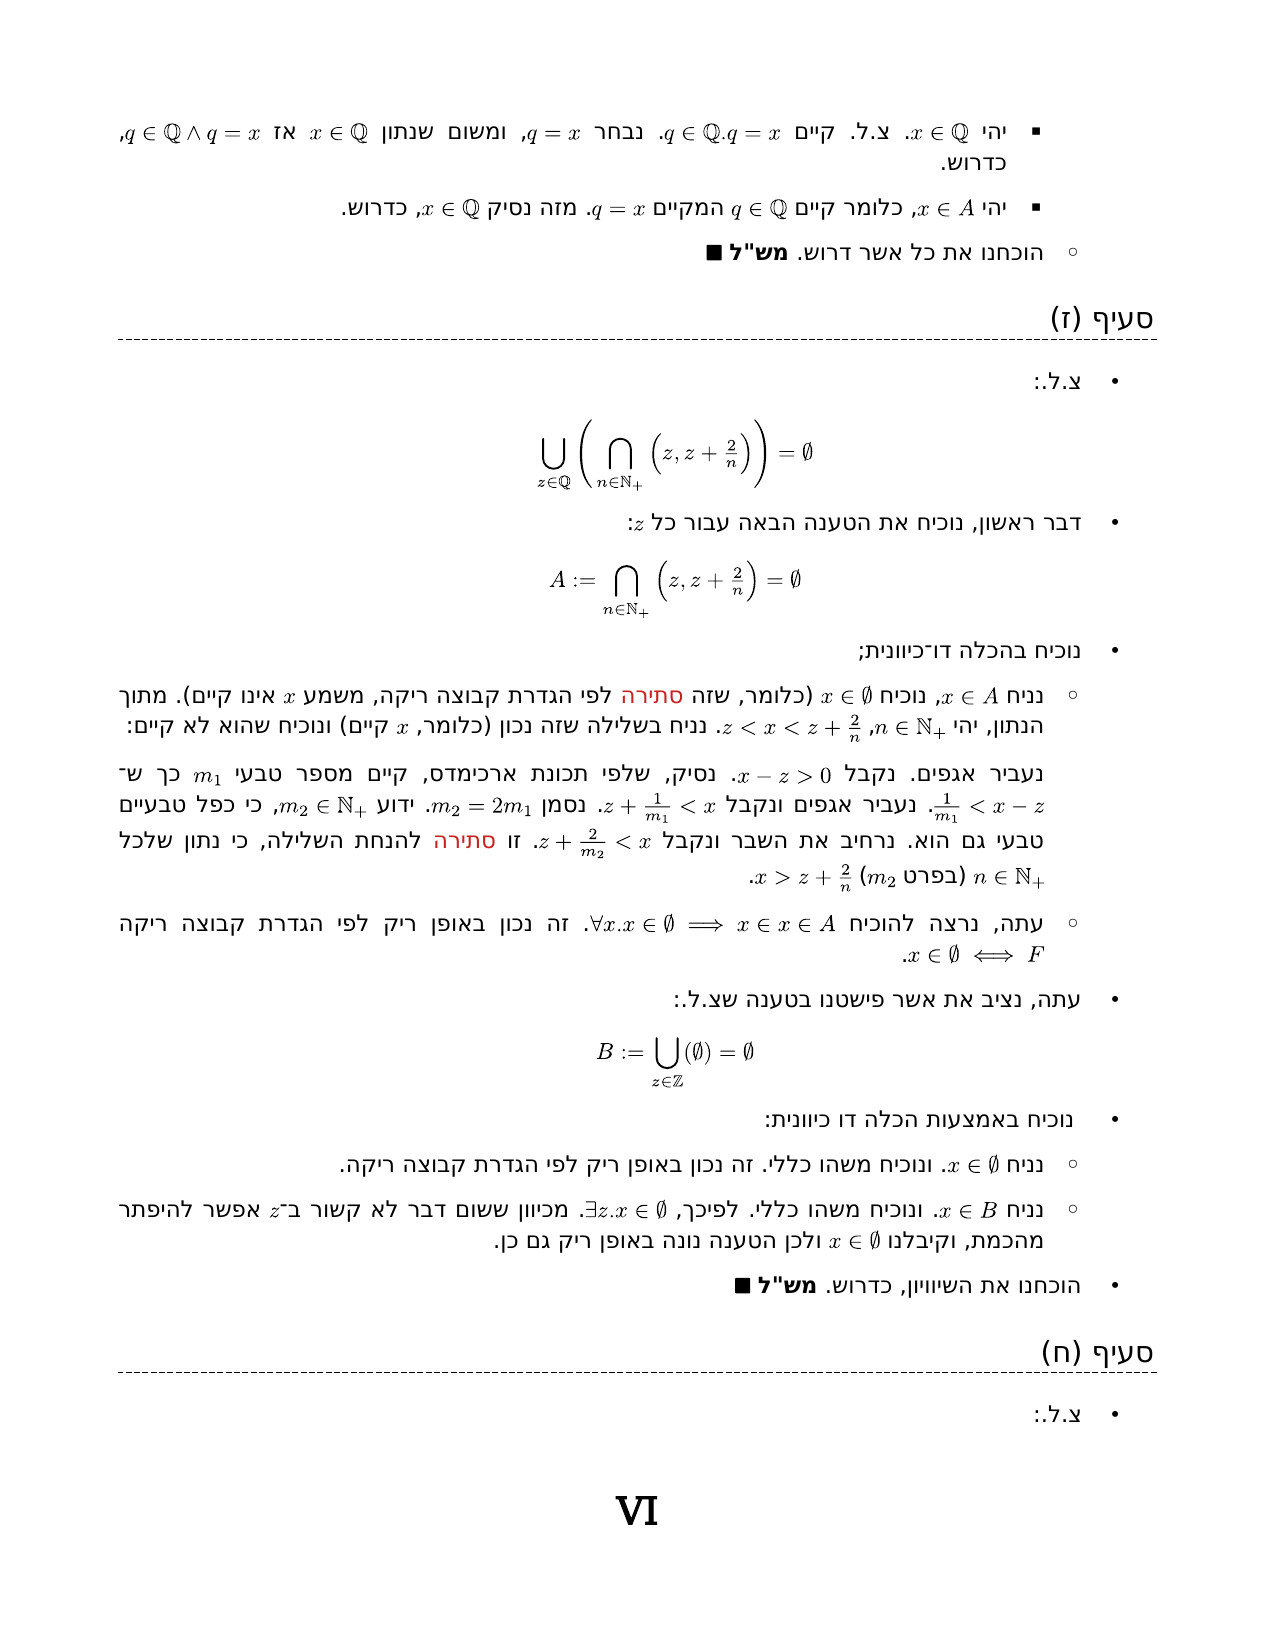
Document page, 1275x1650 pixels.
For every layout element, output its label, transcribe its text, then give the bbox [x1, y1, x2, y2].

list נוכיח באמצעות הכלה דו כיוונית: [118, 1106, 1119, 1133]
list עתה, נציב את אשר פישטנו בטענה שצ.ל.: [118, 986, 1119, 1013]
list יהי , כלומר קיים המקיים . מזה נסיק , כדרוש. [118, 194, 1044, 221]
list הוכחנו את השיוויון, כדרוש. מש"ל [118, 1272, 1119, 1299]
list נניח , נוכיח (כלומר, שזה סתירה לפי הגדרת קבוצה ריקה, משמע אינו קיים). מתוך הנתון, יהי , . נניח בשלילה שזה נכון (כלומר, קיים) ונוכיח שהוא לא קיים: [118, 682, 1082, 742]
list צ.ל.: [118, 368, 1119, 395]
list הוכחנו את כל אשר דרוש. מש"ל [118, 239, 1082, 266]
list עתה, נרצה להוכיח . זה נכון באופן ריק לפי הגדרת קבוצה ריקה . [118, 910, 1082, 967]
list נניח . ונוכיח משהו כללי. לפיכך, . מכיוון ששום דבר לא קשור ב־ אפשר להיפתר מהכמת, וקיבלנו ולכן הטענה נונה באופן ריק גם כן. [118, 1196, 1082, 1254]
list דבר ראשון, נוכיח את הטענה הבאה עבור כל : [118, 509, 1119, 536]
list יהי . צ.ל. קיים . נבחר , ומשום שנתון אז , כדרוש. [118, 118, 1044, 175]
list נוכיח בהכלה דו־כיוונית; [118, 637, 1119, 663]
list צ.ל.: [118, 1401, 1119, 1428]
list נעביר אגפים. נקבל . נסיק, שלפי תכונת ארכימדס, קיים מספר טבעי כך ש־. נעביר אגפים ונקבל . נסמן . ידוע , כי כפל טבעיים טבעי גם הוא. נרחיב את השבר ונקבל . זו סתירה להנחת השלילה, כי נתון שלכל (בפרט ) . [118, 761, 1082, 892]
subtitle סעיף (ז) [118, 299, 1157, 339]
subtitle סעיף (ח) [118, 1332, 1157, 1372]
list נניח . ונוכיח משהו כללי. זה נכון באופן ריק לפי הגדרת קבוצה ריקה. [118, 1151, 1082, 1178]
